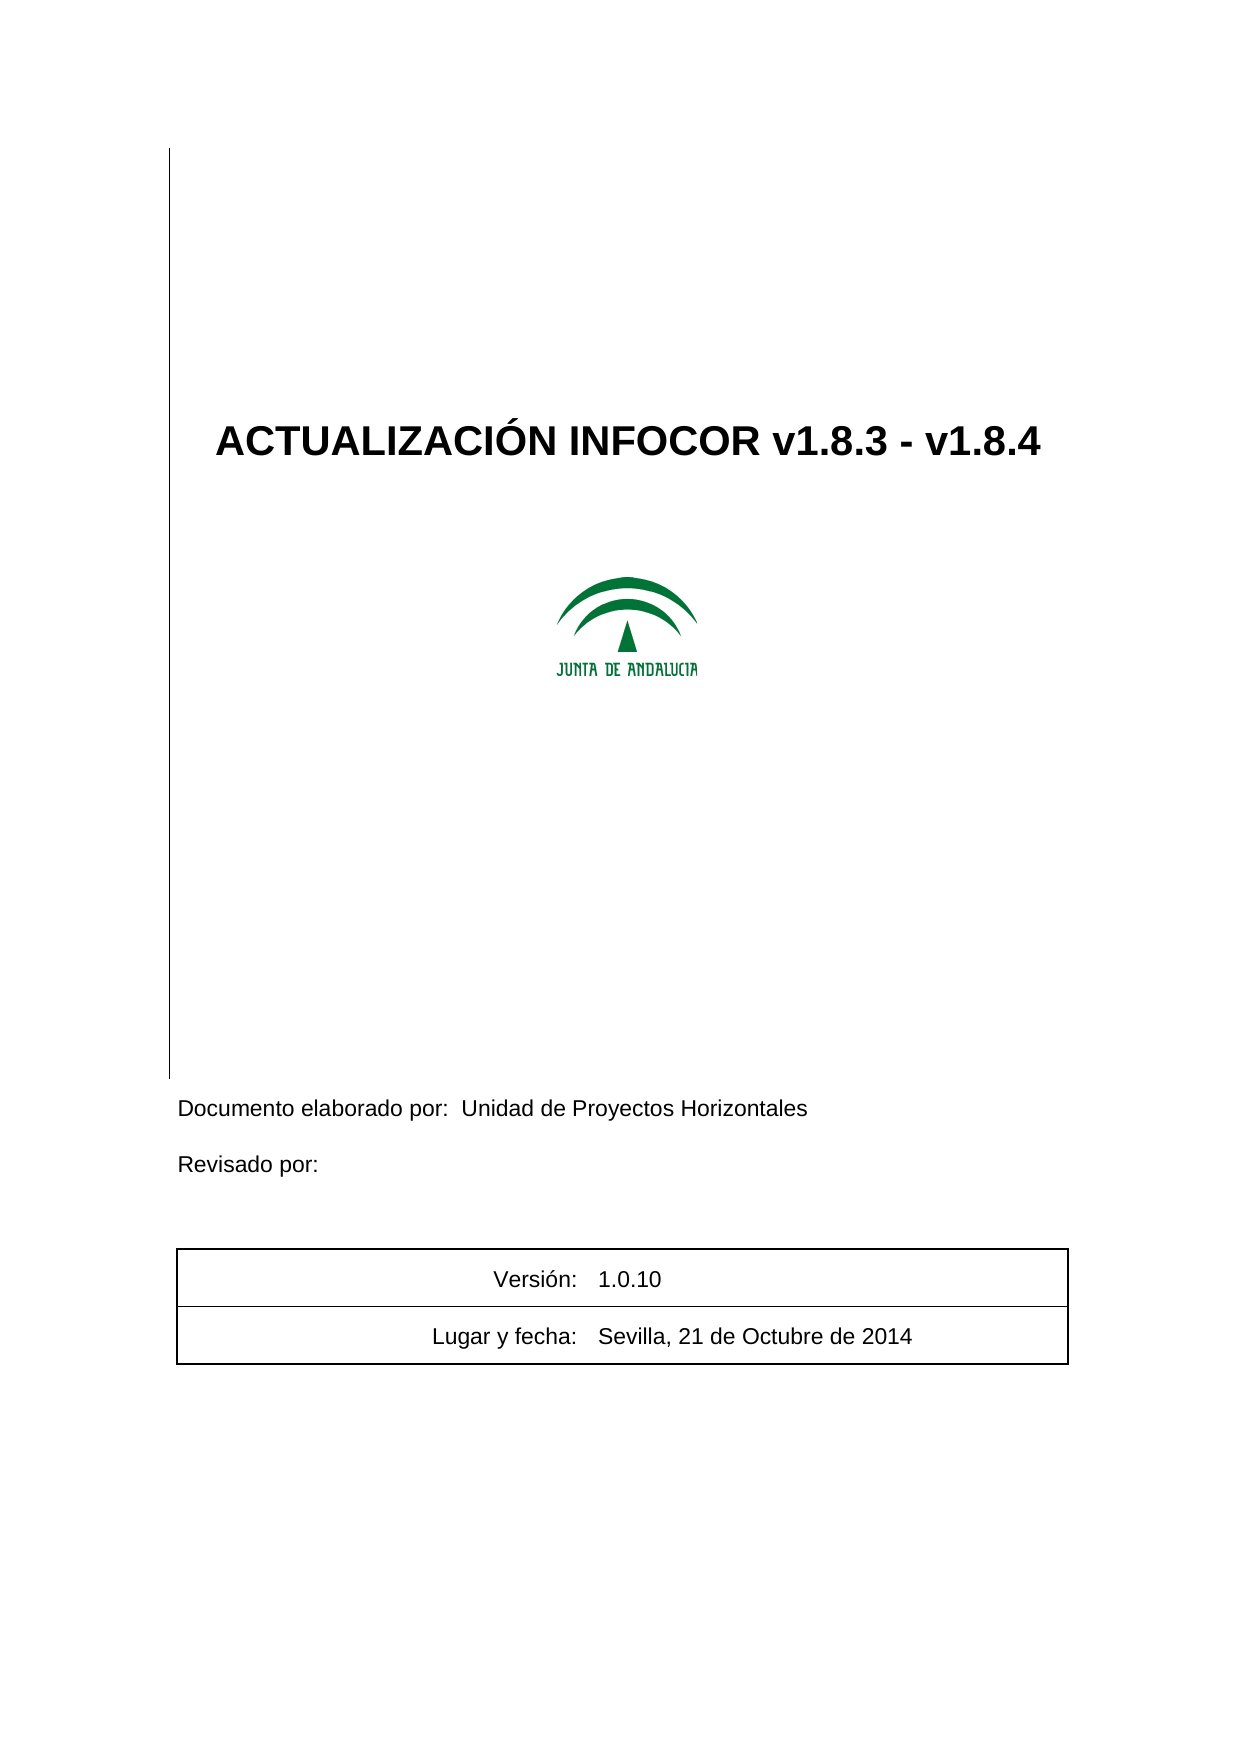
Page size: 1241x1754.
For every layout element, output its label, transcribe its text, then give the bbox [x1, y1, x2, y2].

table_header ACTUALIZACIÓN INFOCOR v1.8.3 - v1.8.4 [170, 148, 1084, 1079]
table_cell Lugar y fecha: [178, 1307, 591, 1363]
picture [556, 577, 698, 676]
text Revisado por: [177, 1148, 1063, 1179]
table_cell Sevilla, 21 de Octubre de 2014 [591, 1307, 1067, 1363]
text Documento elaborado por: Unidad de Proyectos Horizontales [177, 1091, 1063, 1123]
table_header 1.0.10 [591, 1250, 1067, 1306]
table_header Versión: [178, 1250, 591, 1306]
